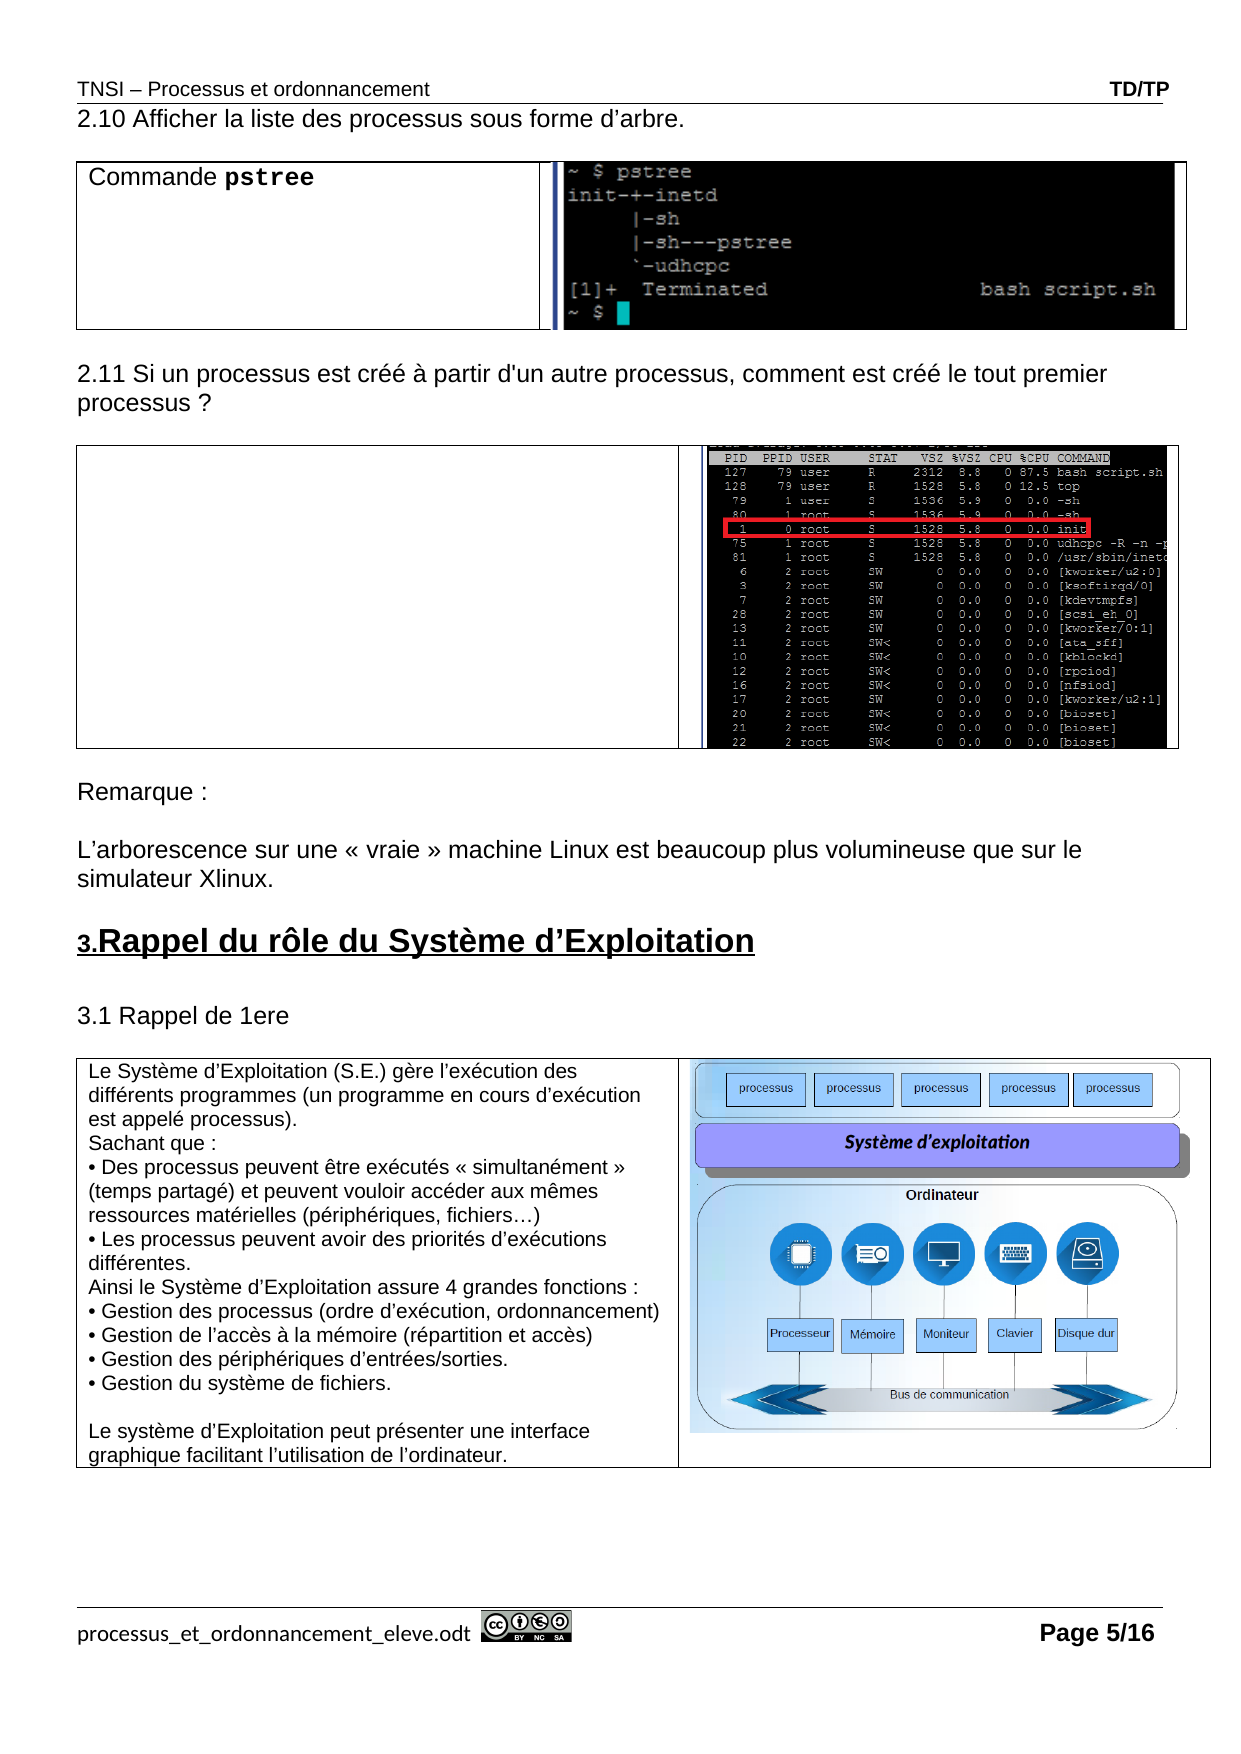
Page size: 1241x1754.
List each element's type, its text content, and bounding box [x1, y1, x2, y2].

table_header [1167, 446, 1178, 748]
text 2.11 Si un processus est créé à partir d'un autre processus, comment est créé le tout premier processus ? [77, 359, 1163, 416]
table_header [679, 446, 701, 748]
list Rappel du rôle du Système d’Exploitation [77, 921, 1163, 959]
table_header [1175, 163, 1186, 329]
table_header [540, 163, 550, 329]
table_header Commande pstree [77, 163, 539, 329]
picture [689, 1059, 1194, 1433]
table_header [679, 1059, 1210, 1467]
table_header [77, 446, 678, 748]
text 2.10 Afficher la liste des processus sous forme d’arbre. [77, 104, 1163, 133]
picture [550, 162, 1175, 330]
text L’arborescence sur une « vraie » machine Linux est beaucoup plus volumineuse que sur le simulateur Xlinux. [77, 835, 1163, 892]
table_header Le Système d’Exploitation (S.E.) gère l’exécution des différents programmes (un programme en cours d’exécution est appelé processus). Sachant que : • Des processus peuvent être exécutés « simultanément » (temps partagé) et peuvent vouloir accéder aux mêmes ressources matérielles (périphériques, fichiers…) • Les processus peuvent avoir des priorités d’exécutions différentes. Ainsi le Système d’Exploitation assure 4 grandes fonctions : • Gestion des processus (ordre d’exécution, ordonnancement) • Gestion de l’accès à la mémoire (répartition et accès) • Gestion des périphériques d’entrées/sorties. • Gestion du système de fichiers. Le système d’Exploitation peut présenter une interface graphique facilitant l’utilisation de l’ordinateur. [77, 1059, 678, 1467]
picture [481, 1610, 572, 1642]
text 3.1 Rappel de 1ere [77, 1001, 1163, 1029]
text Remarque : [77, 777, 1163, 806]
